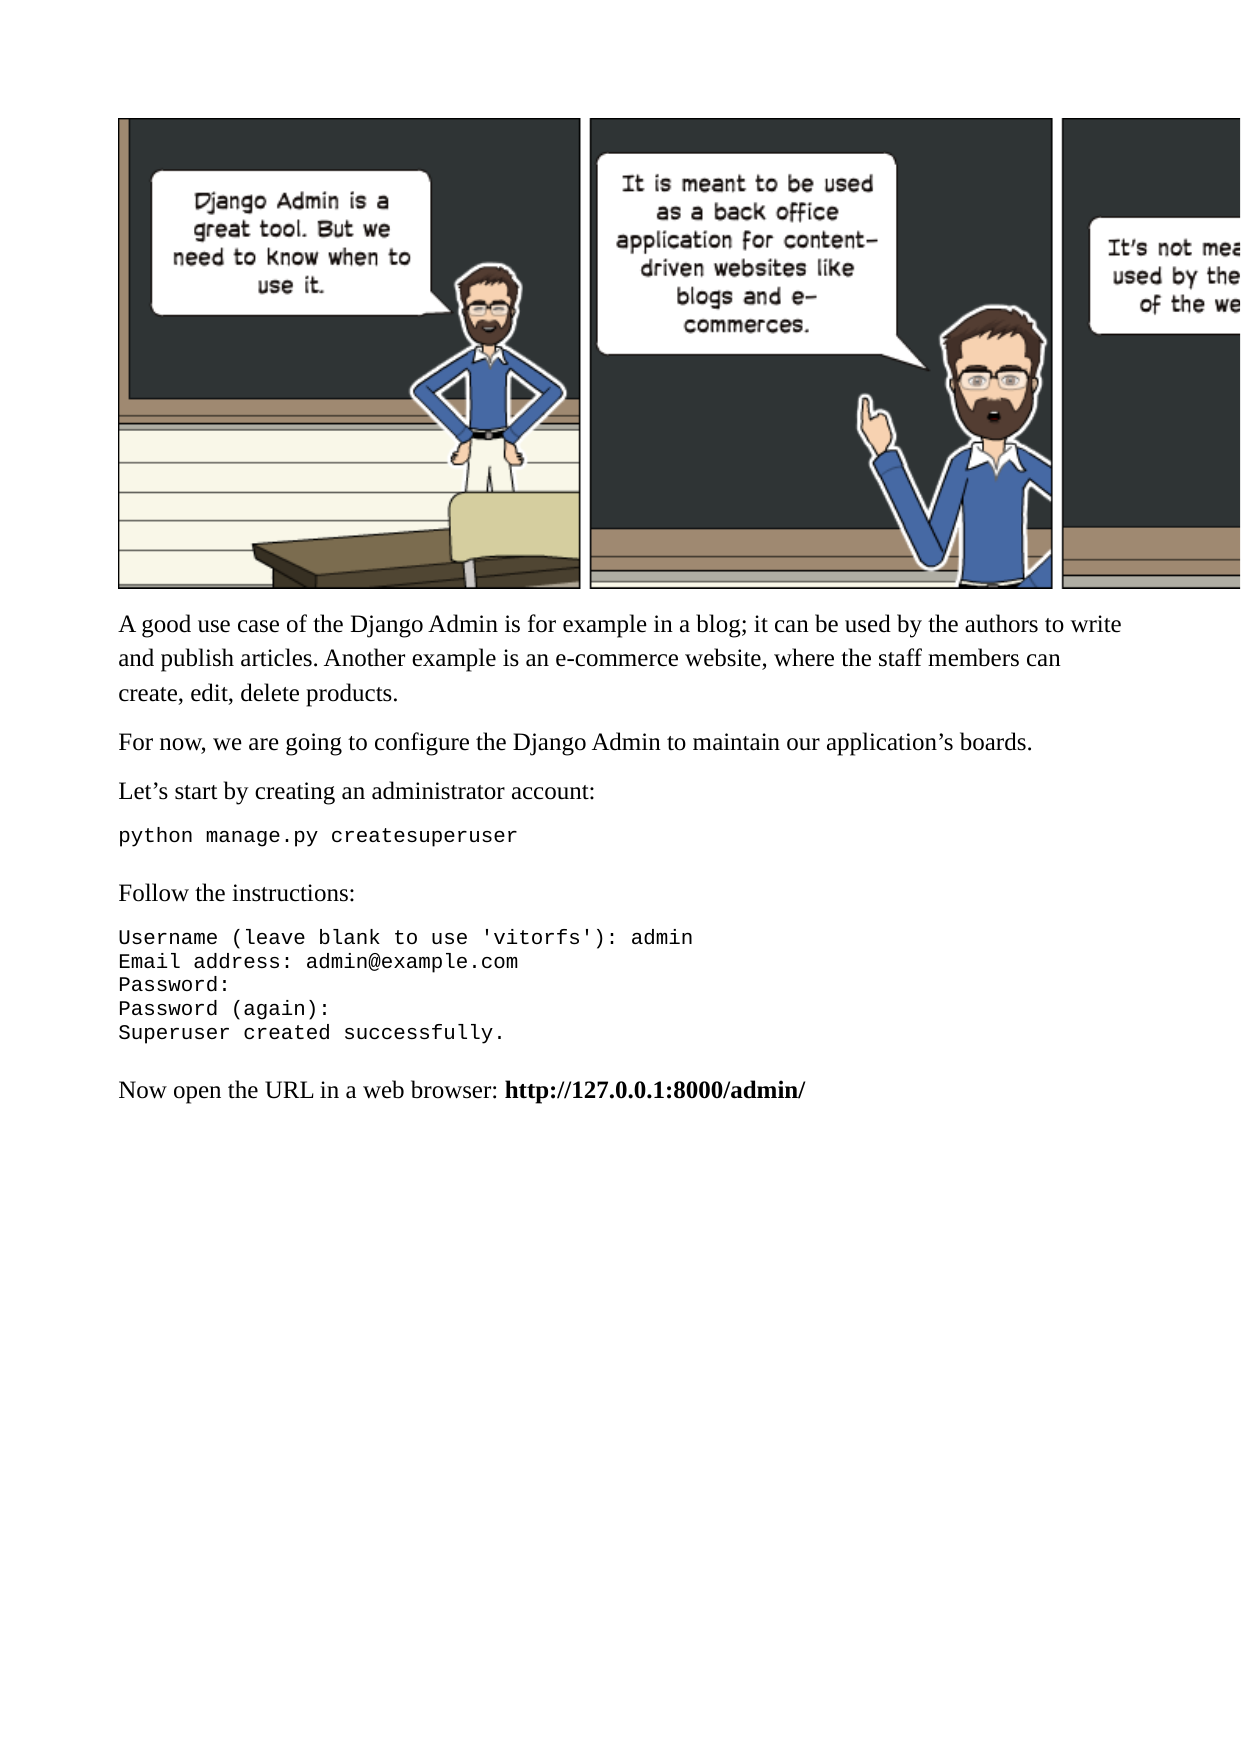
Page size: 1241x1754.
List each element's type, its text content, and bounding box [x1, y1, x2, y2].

text Now open the URL in a web browser: http://127.0.0.1:8000/admin/ [118, 1075, 1122, 1103]
text Follow the instructions: [118, 878, 1122, 907]
text A good use case of the Django Admin is for example in a blog; it can be used by the authors to write and publish articles. Another example is an e-commerce website, where the staff members can create, edit, delete products. [118, 609, 1122, 706]
text Superuser created successfully. [118, 1022, 1122, 1045]
text python manage.py createsuperuser [118, 825, 1122, 848]
text Password (again): [118, 998, 1122, 1022]
text For now, we are going to configure the Django Admin to maintain our application’s boards. [118, 727, 1122, 756]
text Password: [118, 974, 1122, 998]
picture [118, 118, 1241, 589]
text Let’s start by creating an administrator account: [118, 776, 1122, 804]
text Username (leave blank to use 'vitorfs'): admin [118, 927, 1122, 951]
text Email address: admin@example.com [118, 951, 1122, 974]
